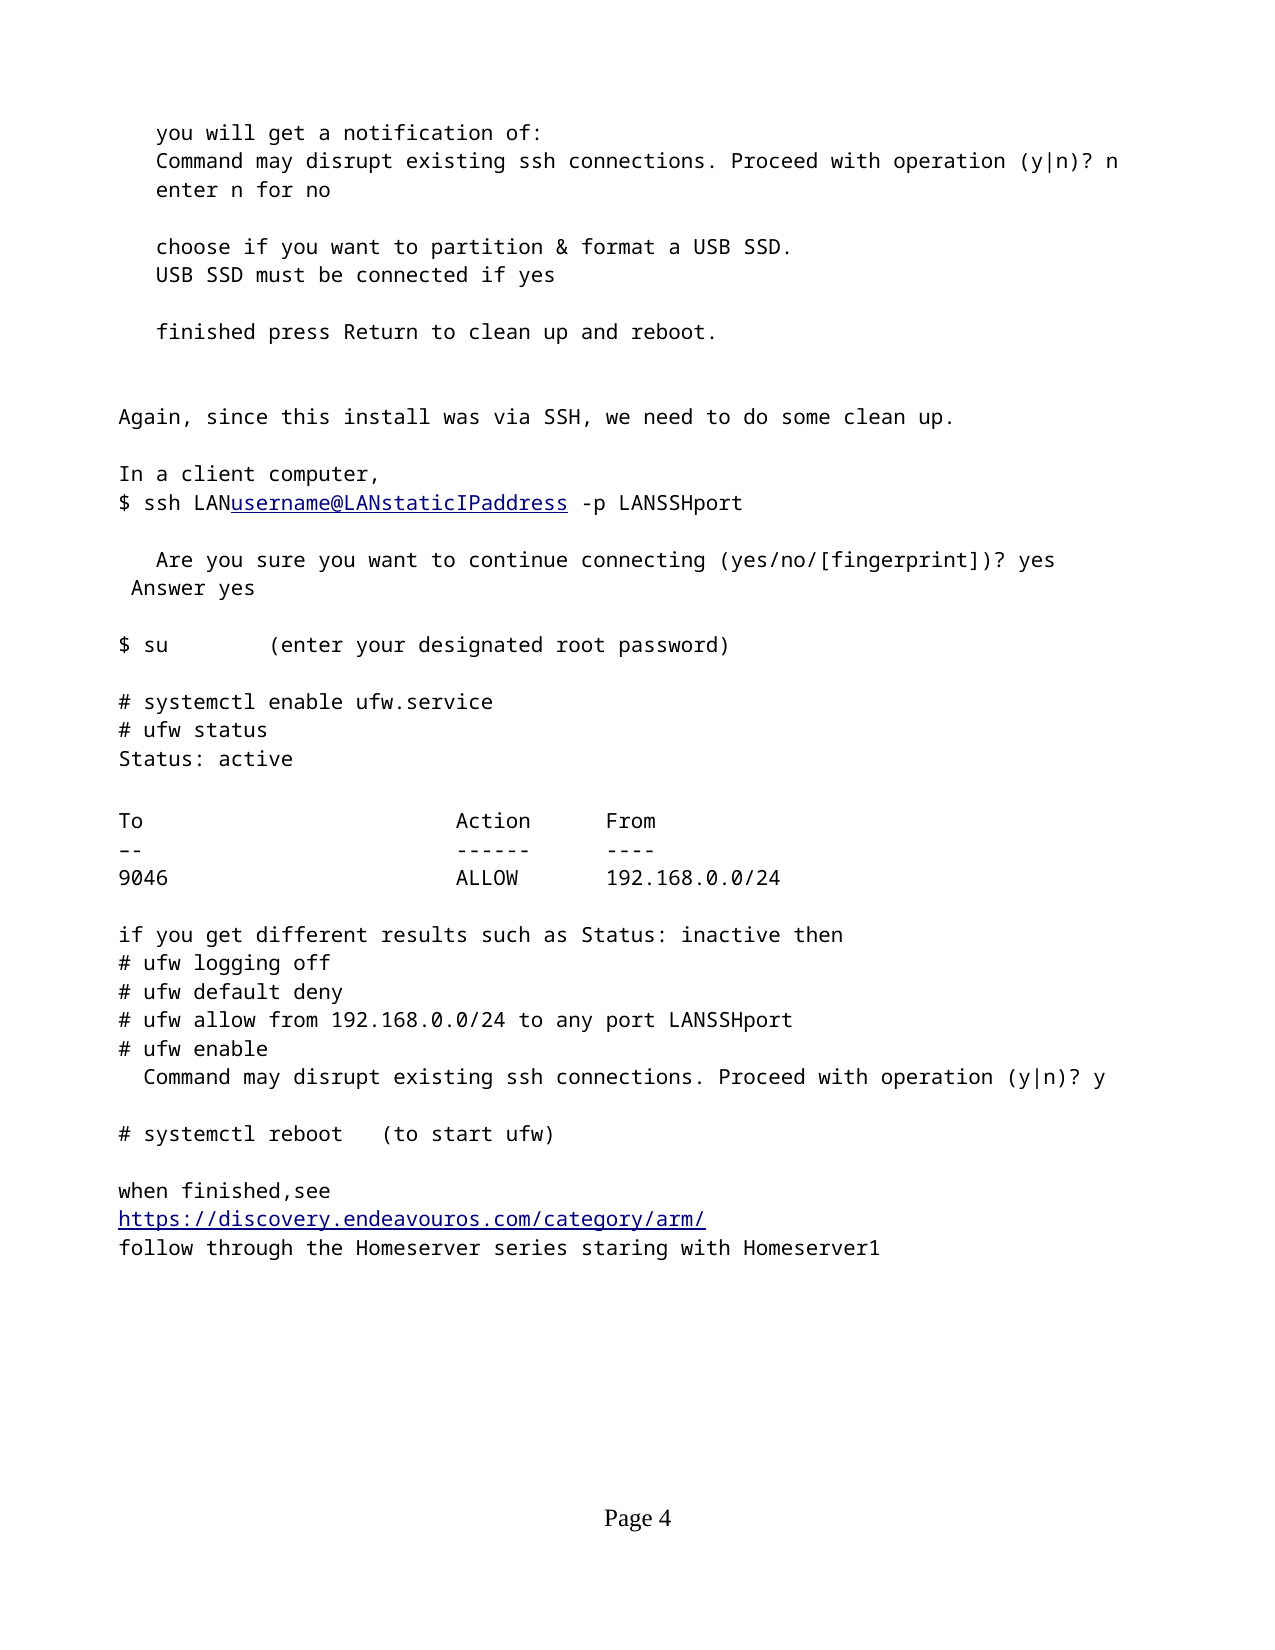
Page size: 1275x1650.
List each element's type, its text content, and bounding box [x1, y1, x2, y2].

text # systemctl enable ufw.service [118, 687, 1157, 715]
text # ufw enable [118, 1034, 1157, 1062]
text Again, since this install was via SSH, we need to do some clean up. [118, 402, 1157, 431]
text finished press Return to clean up and reboot. [118, 317, 1157, 346]
text choose if you want to partition & format a USB SSD. [118, 232, 1157, 260]
text $ su (enter your designated root password) [118, 630, 1157, 658]
text Are you sure you want to continue connecting (yes/no/[fingerprint])? yes Answer yes [118, 545, 1157, 602]
text Status: active [118, 744, 1157, 806]
text enter n for no [118, 175, 1157, 203]
text In a client computer, [118, 459, 1157, 488]
text https://discovery.endeavouros.com/category/arm/ [118, 1204, 1157, 1233]
text # ufw allow from 192.168.0.0/24 to any port LANSSHport [118, 1005, 1157, 1034]
text # ufw default deny [118, 977, 1157, 1005]
text To Action From –- ------ ---- 9046 ALLOW 192.168.0.0/24 if you get different results such as Status: inactive then [118, 806, 1157, 948]
text follow through the Homeserver series staring with Homeserver1 [118, 1233, 1157, 1261]
text when finished,see [118, 1176, 1157, 1204]
text # ufw logging off [118, 948, 1157, 977]
text Command may disrupt existing ssh connections. Proceed with operation (y|n)? y [118, 1062, 1157, 1091]
text Command may disrupt existing ssh connections. Proceed with operation (y|n)? n [118, 147, 1157, 175]
text USB SSD must be connected if yes [118, 260, 1157, 289]
text # ufw status [118, 715, 1157, 744]
text # systemctl reboot (to start ufw) [118, 1119, 1157, 1147]
text $ ssh LANusername@LANstaticIPaddress -p LANSSHport [118, 488, 1157, 516]
text you will get a notification of: [118, 118, 1157, 147]
